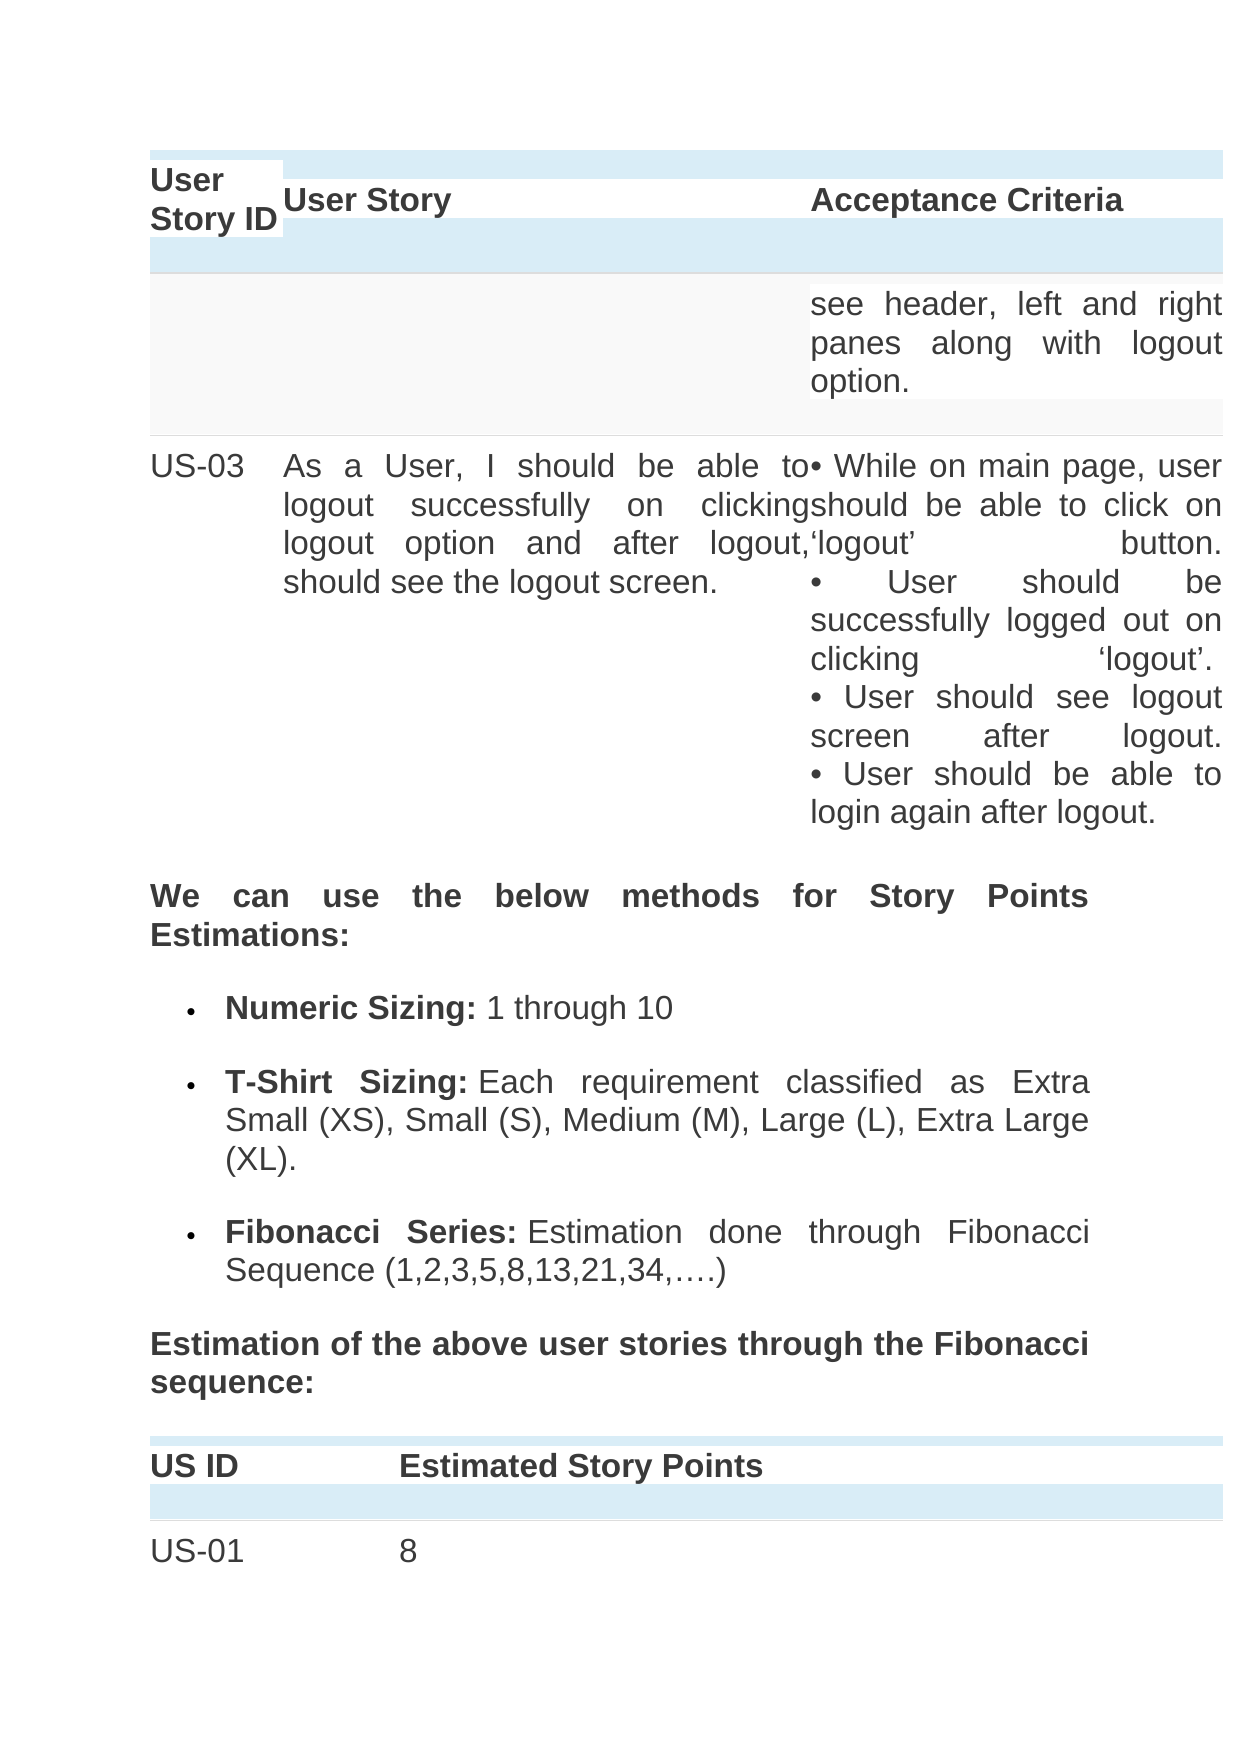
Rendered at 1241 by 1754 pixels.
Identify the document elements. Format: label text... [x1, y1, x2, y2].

list Fibonacci Series: Estimation done through Fibonacci Sequence (1,2,3,5,8,13,21,34,….) [187, 1212, 1090, 1289]
table_header User Story [283, 218, 810, 272]
table_header Estimated Story Points [399, 1484, 1223, 1519]
table_header US ID [150, 1484, 399, 1519]
table_header User Story [283, 150, 810, 179]
table_cell As a User, after successful login, I want to see the main page with header, left, right panes and logout option. [283, 274, 810, 434]
table_cell • A valid user should be able to see Home screen on successful login. • User should be able to see header, left and right panes along with logout option. [810, 274, 1223, 284]
table_cell • While on main page, user should be able to click on ‘logout’ button. • User should be successfully logged out on clicking ‘logout’. • User should see logout screen after logout. • User should be able to login again after logout. [810, 831, 1223, 866]
table_header Estimated Story Points [399, 1436, 1223, 1446]
table_cell US-03 [150, 485, 283, 866]
table_header User Story ID [150, 237, 283, 272]
table_header User Story ID [150, 150, 283, 160]
table_cell As a User, I should be able to logout successfully on clicking logout option and after logout, should see the logout screen. [283, 600, 810, 866]
table_header Acceptance Criteria [810, 218, 1223, 272]
text Estimation of the above user stories through the Fibonacci sequence: [150, 1324, 1090, 1401]
table_cell US-03 [150, 436, 283, 447]
table_cell As a User, I should be able to logout successfully on clicking logout option and after logout, should see the logout screen. [283, 436, 810, 447]
list T-Shirt Sizing: Each requirement classified as Extra Small (XS), Small (S), Medium (M), Large (L), Extra Large (XL). [187, 1062, 1090, 1177]
table_cell US-01 [150, 1521, 399, 1532]
table_header Acceptance Criteria [810, 150, 1223, 179]
text We can use the below methods for Story Points Estimations: [150, 876, 1090, 953]
table_cell • A valid user should be able to see Home screen on successful login. • User should be able to see header, left and right panes along with logout option. [810, 399, 1223, 434]
table_header US ID [150, 1436, 399, 1446]
table_cell US-02 [150, 274, 283, 434]
table_cell 8 [399, 1521, 1223, 1532]
list Numeric Sizing: 1 through 10 [187, 988, 1090, 1027]
